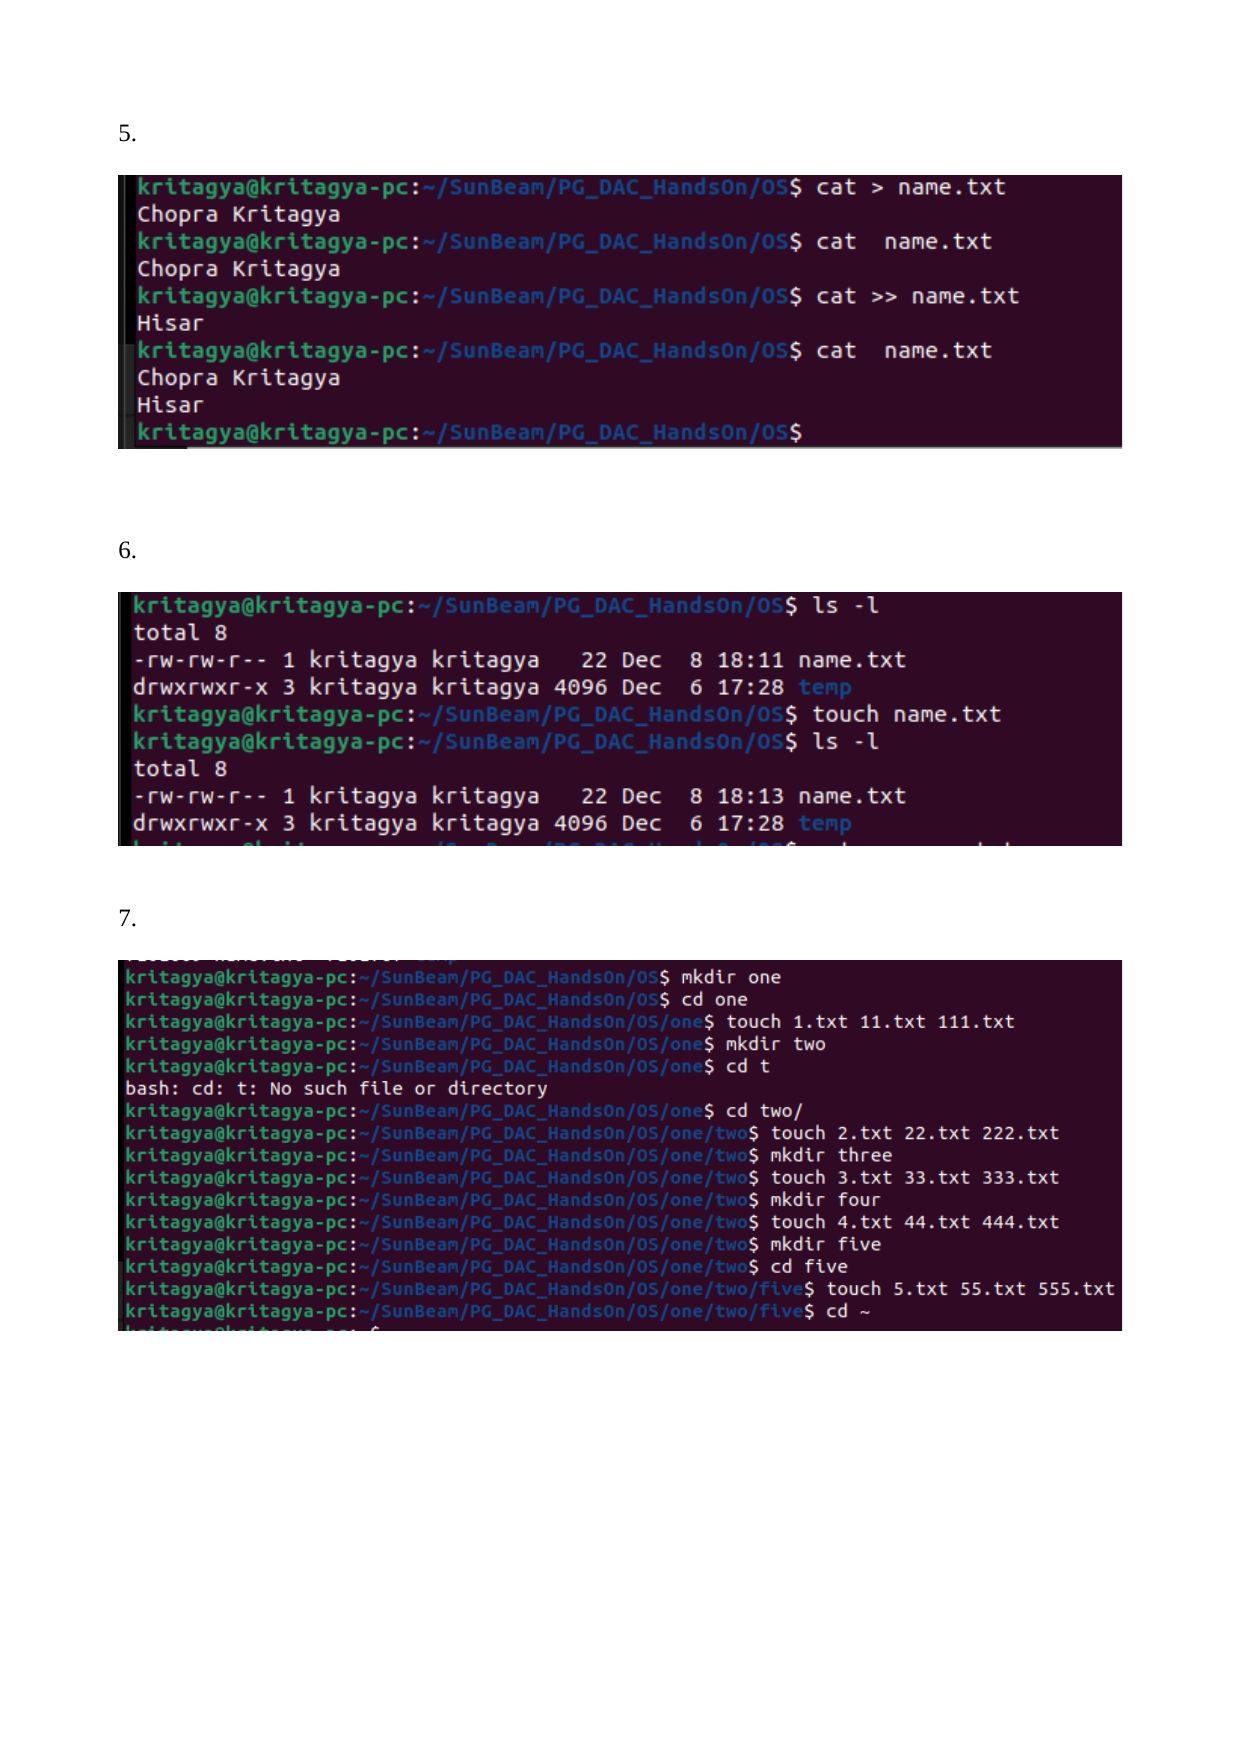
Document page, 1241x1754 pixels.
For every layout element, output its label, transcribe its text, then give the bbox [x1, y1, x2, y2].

picture [118, 592, 1123, 846]
picture [118, 960, 1123, 1331]
text 7. [118, 903, 1122, 932]
picture [118, 175, 1123, 449]
text 5. [118, 118, 1122, 147]
text 6. [118, 535, 1122, 563]
